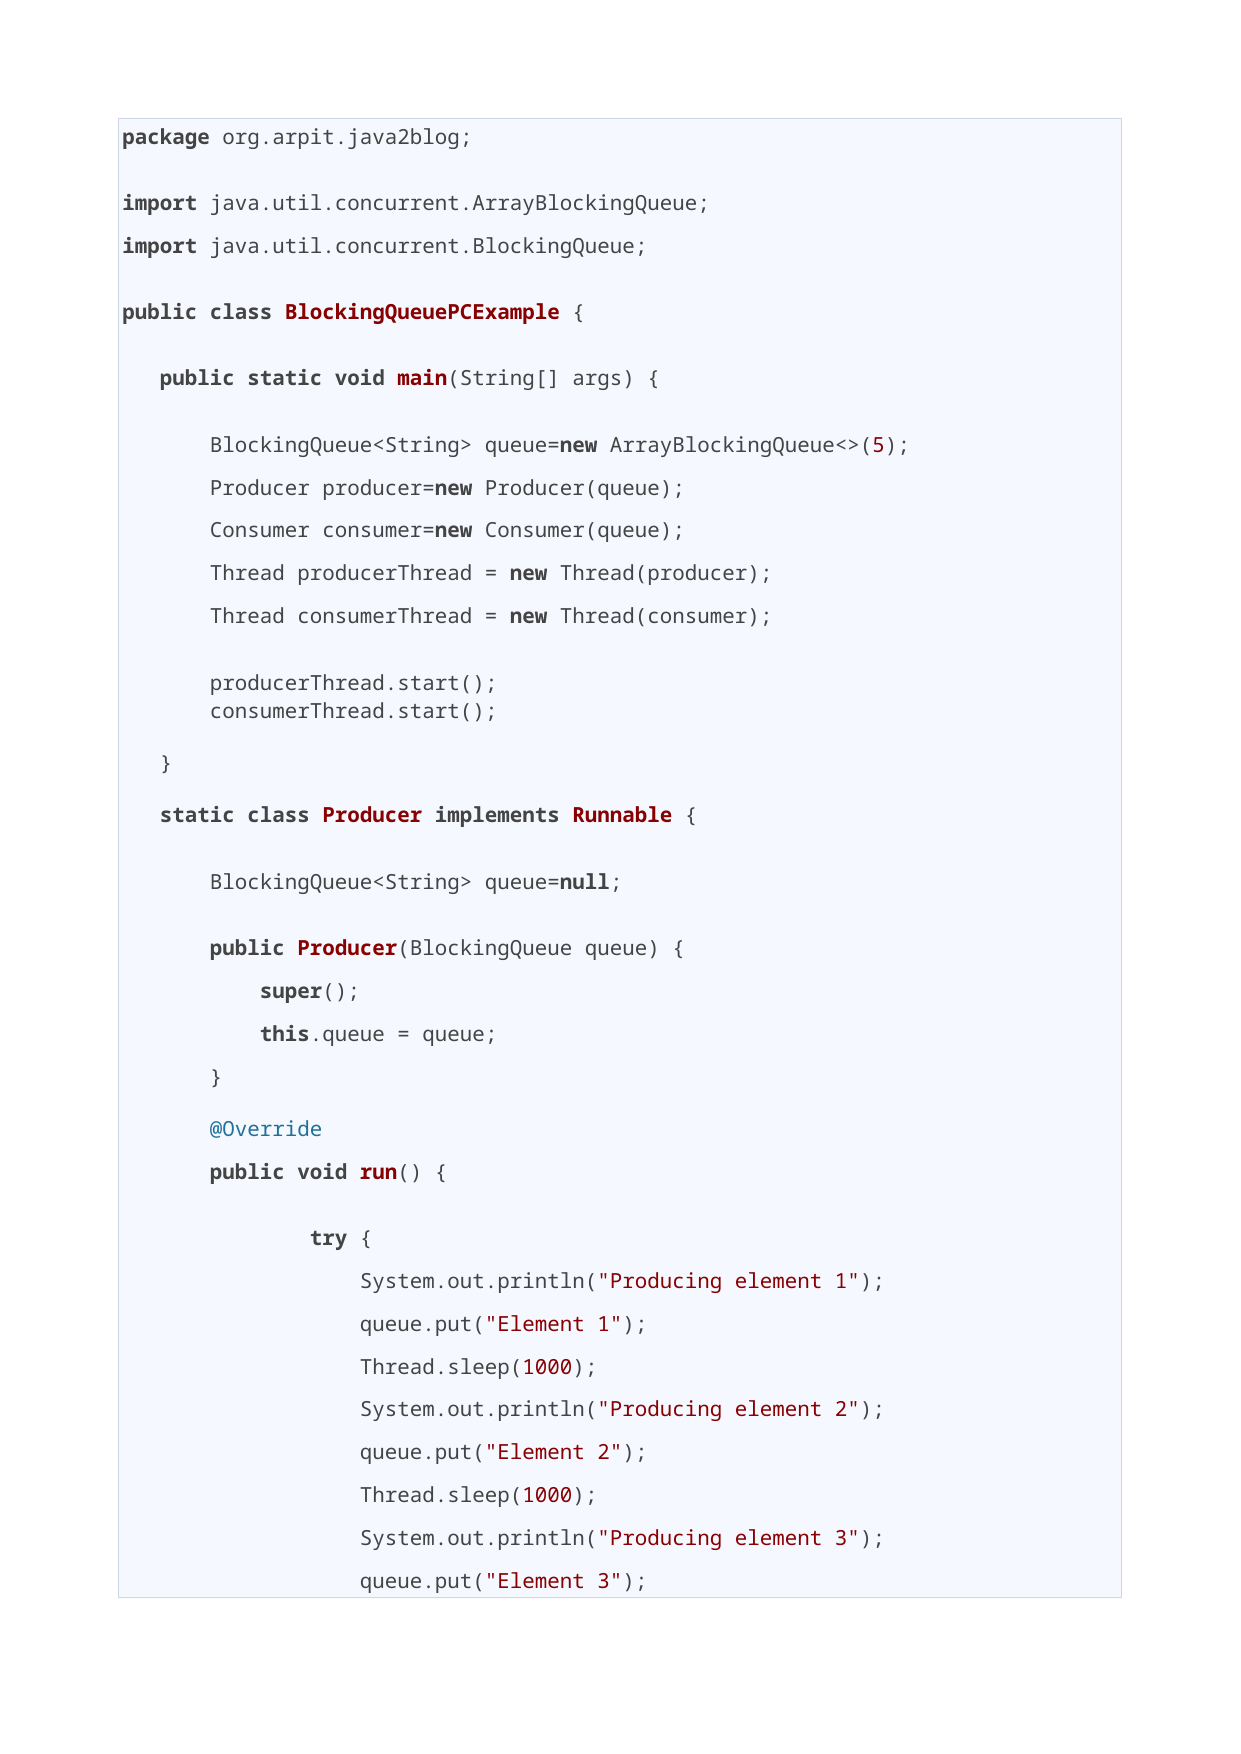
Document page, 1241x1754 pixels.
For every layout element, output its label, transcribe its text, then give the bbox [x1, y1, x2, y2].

text BlockingQueue<String> queue=new ArrayBlockingQueue<>(5); [119, 426, 1121, 458]
text Thread consumerThread = new Thread(consumer); [119, 597, 1121, 630]
text this.queue = queue; [119, 1015, 1121, 1048]
text Thread.sleep(1000); [119, 1348, 1121, 1380]
text import java.util.concurrent.ArrayBlockingQueue; [119, 184, 1121, 217]
text import java.util.concurrent.BlockingQueue; [119, 227, 1121, 259]
text package org.arpit.java2blog; [119, 119, 1121, 151]
text queue.put("Element 1"); [119, 1305, 1121, 1337]
text queue.put("Element 2"); [119, 1433, 1121, 1466]
text Producer producer=new Producer(queue); [119, 469, 1121, 501]
text System.out.println("Producing element 1"); [119, 1262, 1121, 1295]
text super(); [119, 972, 1121, 1005]
text } [119, 1058, 1121, 1086]
text queue.put("Element 3"); [119, 1562, 1121, 1597]
text static class Producer implements Runnable { [119, 797, 1121, 829]
text public static void main(String[] args) { [119, 359, 1121, 392]
text System.out.println("Producing element 2"); [119, 1391, 1121, 1423]
text try { [119, 1219, 1121, 1252]
text @Override [119, 1110, 1121, 1143]
text Thread producerThread = new Thread(producer); [119, 554, 1121, 587]
text public void run() { [119, 1153, 1121, 1185]
text } [119, 744, 1121, 773]
text consumerThread.start(); [119, 692, 1121, 721]
text producerThread.start(); [119, 664, 1121, 692]
text Thread.sleep(1000); [119, 1476, 1121, 1509]
text Consumer consumer=new Consumer(queue); [119, 512, 1121, 544]
text public class BlockingQueuePCExample { [119, 293, 1121, 326]
text System.out.println("Producing element 3"); [119, 1519, 1121, 1552]
text BlockingQueue<String> queue=null; [119, 863, 1121, 896]
text public Producer(BlockingQueue queue) { [119, 929, 1121, 962]
